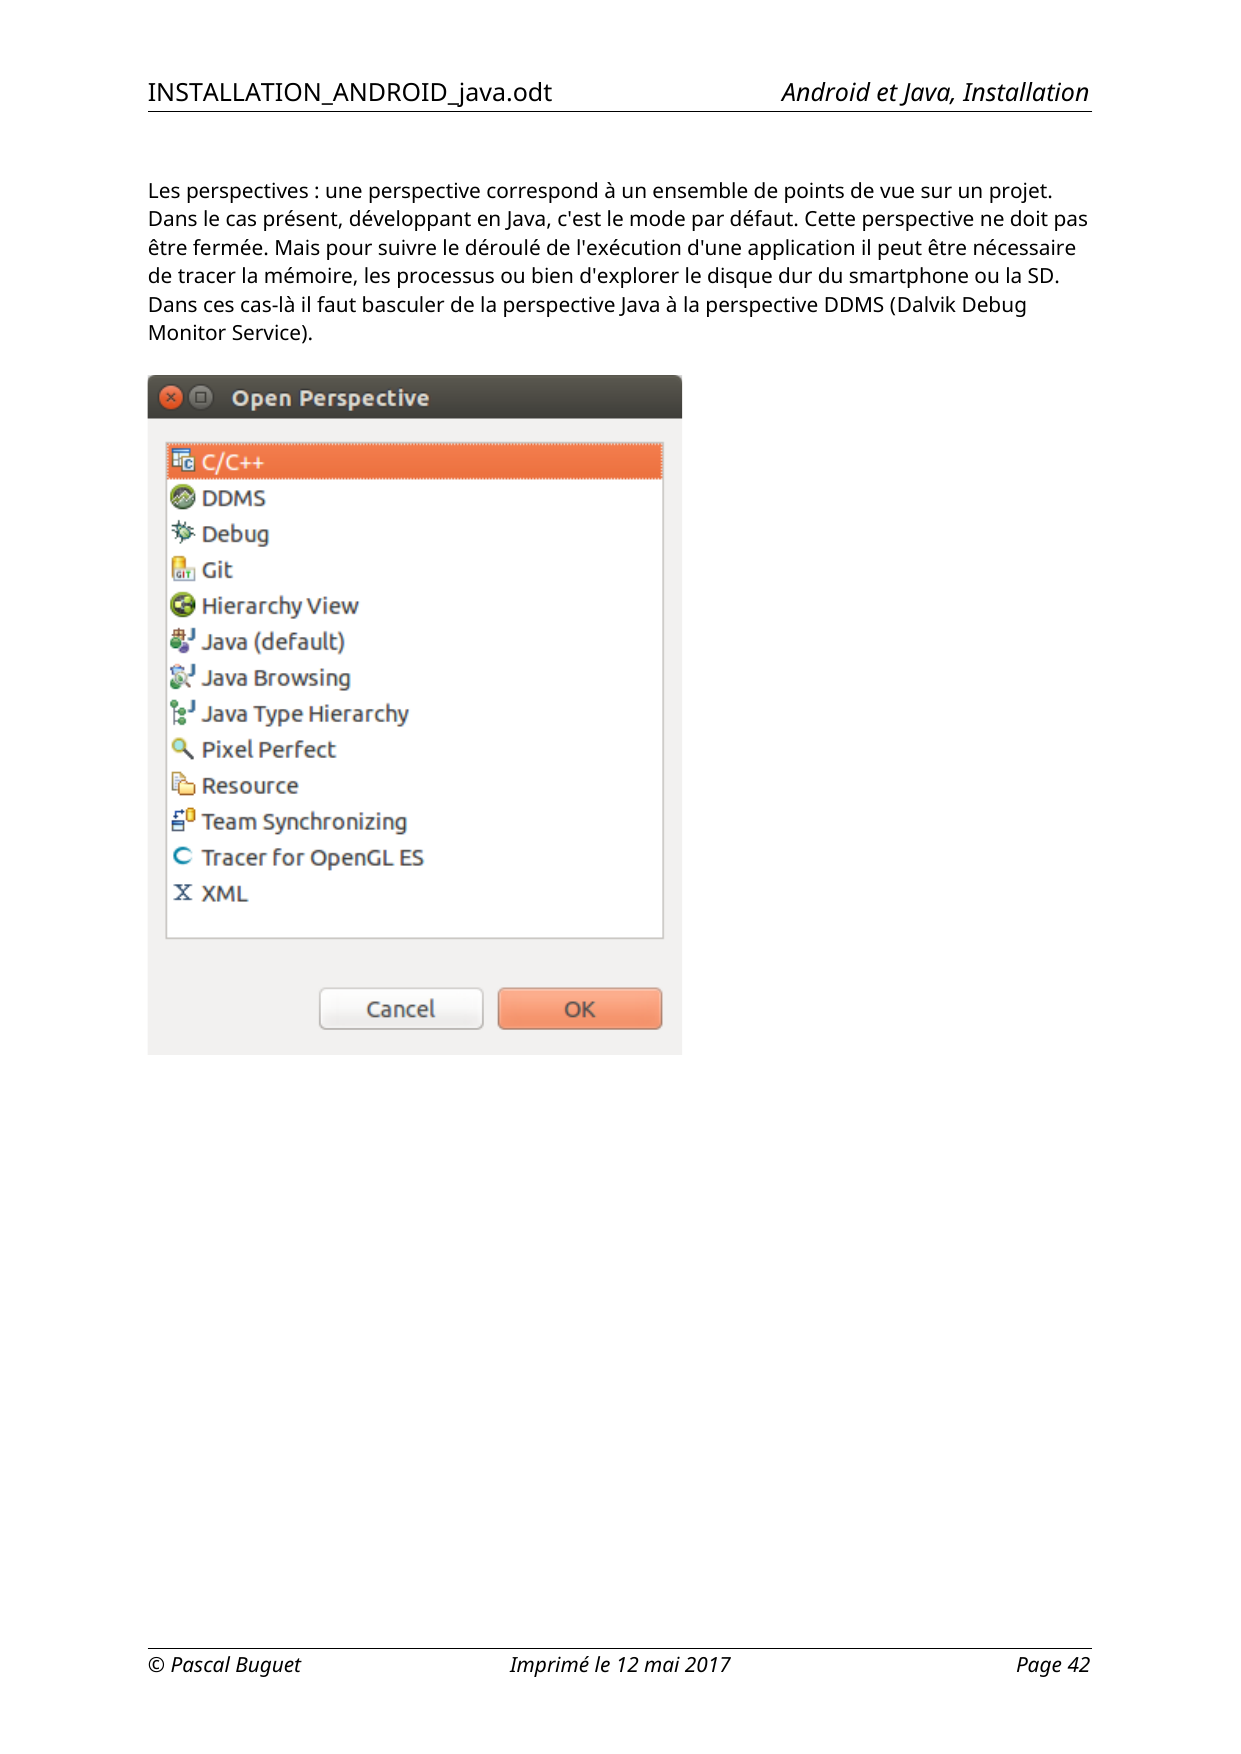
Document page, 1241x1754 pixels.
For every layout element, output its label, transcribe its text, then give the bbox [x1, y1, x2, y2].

text Les perspectives : une perspective correspond à un ensemble de points de vue sur un projet. Dans le cas présent, développant en Java, c'est le mode par défaut. Cette perspective ne doit pas être fermée. Mais pour suivre le déroulé de l'exécution d'une application il peut être nécessaire de tracer la mémoire, les processus ou bien d'explorer le disque dur du smartphone ou la SD. Dans ces cas-là il faut basculer de la perspective Java à la perspective DDMS (Dalvik Debug Monitor Service). [148, 176, 1092, 347]
picture [147, 375, 683, 1055]
